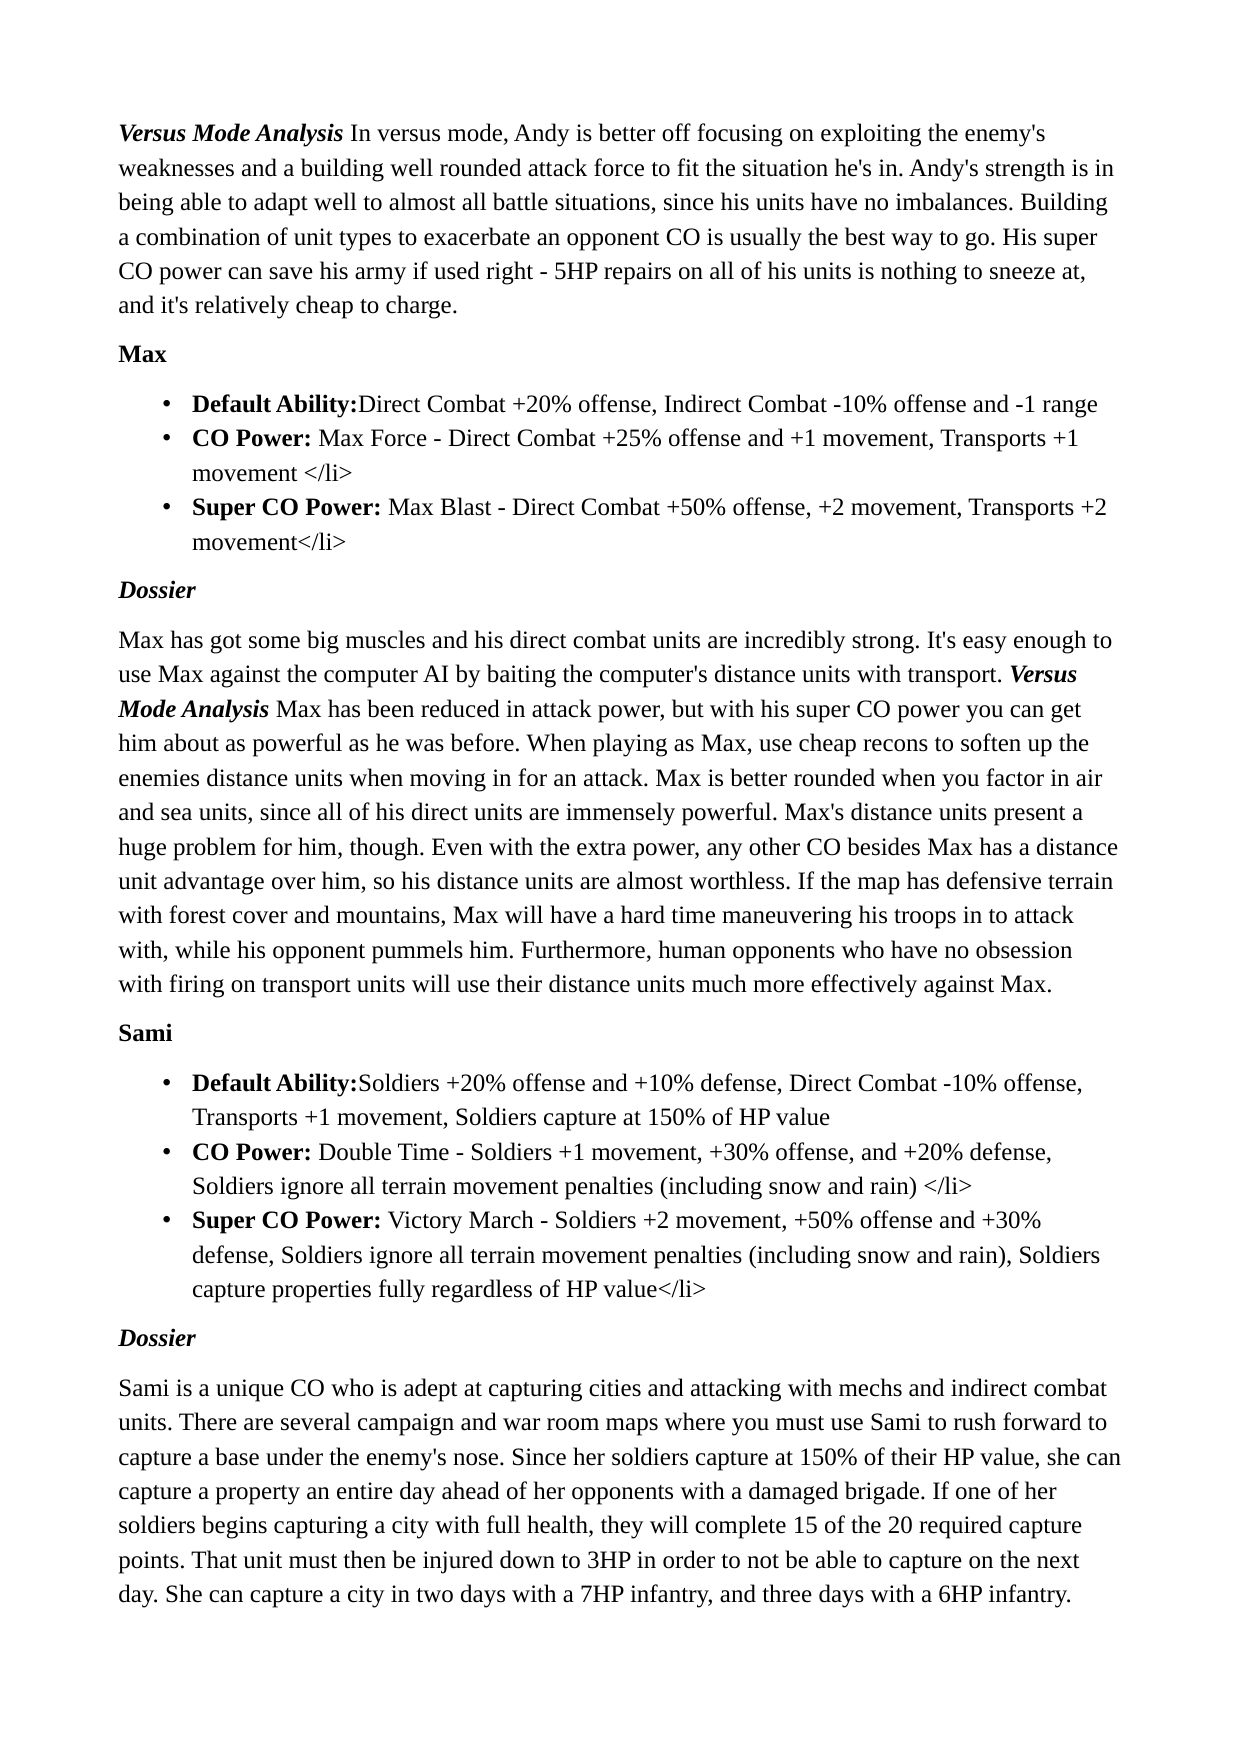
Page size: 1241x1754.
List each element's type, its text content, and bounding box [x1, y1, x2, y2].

text Sami [118, 1018, 1122, 1047]
text Dossier [118, 576, 1122, 604]
list Default Ability:Direct Combat +20% offense, Indirect Combat -10% offense and -1 range [162, 389, 1122, 417]
text Sami is a unique CO who is adept at capturing cities and attacking with mechs and indirect combat units. There are several campaign and war room maps where you must use Sami to rush forward to capture a base under the enemy's nose. Since her soldiers capture at 150% of their HP value, she can capture a property an entire day ahead of her opponents with a damaged brigade. If one of her soldiers begins capturing a city with full health, they will complete 15 of the 20 required capture points. That unit must then be injured down to 3HP in order to not be able to capture on the next day. She can capture a city in two days with a 7HP infantry, and three days with a 6HP infantry. [118, 1373, 1122, 1608]
list CO Power: Max Force - Direct Combat +25% offense and +1 movement, Transports +1 movement </li> [162, 423, 1122, 486]
text Dossier [118, 1323, 1122, 1352]
list Super CO Power: Max Blast - Direct Combat +50% offense, +2 movement, Transports +2 movement</li> [162, 492, 1122, 555]
text Max has got some big muscles and his direct combat units are incredibly strong. It's easy enough to use Max against the computer AI by baiting the computer's distance units with transport. Versus Mode Analysis Max has been reduced in attack power, but with his super CO power you can get him about as powerful as he was before. When playing as Max, use cheap recons to soften up the enemies distance units when moving in for an attack. Max is better rounded when you factor in air and sea units, since all of his direct units are immensely powerful. Max's distance units present a huge problem for him, though. Even with the extra power, any other CO besides Max has a distance unit advantage over him, so his distance units are almost worthless. If the map has defensive terrain with forest cover and mountains, Max will have a hard time maneuvering his troops in to attack with, while his opponent pummels him. Furthermore, human opponents who have no obsession with firing on transport units will use their distance units much more effectively against Max. [118, 625, 1122, 998]
list Default Ability:Soldiers +20% offense and +10% defense, Direct Combat -10% offense, Transports +1 movement, Soldiers capture at 150% of HP value [162, 1068, 1122, 1131]
list CO Power: Double Time - Soldiers +1 movement, +30% offense, and +20% defense, Soldiers ignore all terrain movement penalties (including snow and rain) </li> [162, 1137, 1122, 1200]
list Super CO Power: Victory March - Soldiers +2 movement, +50% offense and +30% defense, Soldiers ignore all terrain movement penalties (including snow and rain), Soldiers capture properties fully regardless of HP value</li> [162, 1206, 1122, 1303]
text Max [118, 339, 1122, 368]
text Versus Mode Analysis In versus mode, Andy is better off focusing on exploiting the enemy's weaknesses and a building well rounded attack force to fit the situation he's in. Andy's strength is in being able to adapt well to almost all battle situations, since his units have no imbalances. Building a combination of unit types to exacerbate an opponent CO is usually the best way to go. His super CO power can save his army if used right - 5HP repairs on all of his units is nothing to sneeze at, and it's relatively cheap to charge. [118, 118, 1122, 319]
